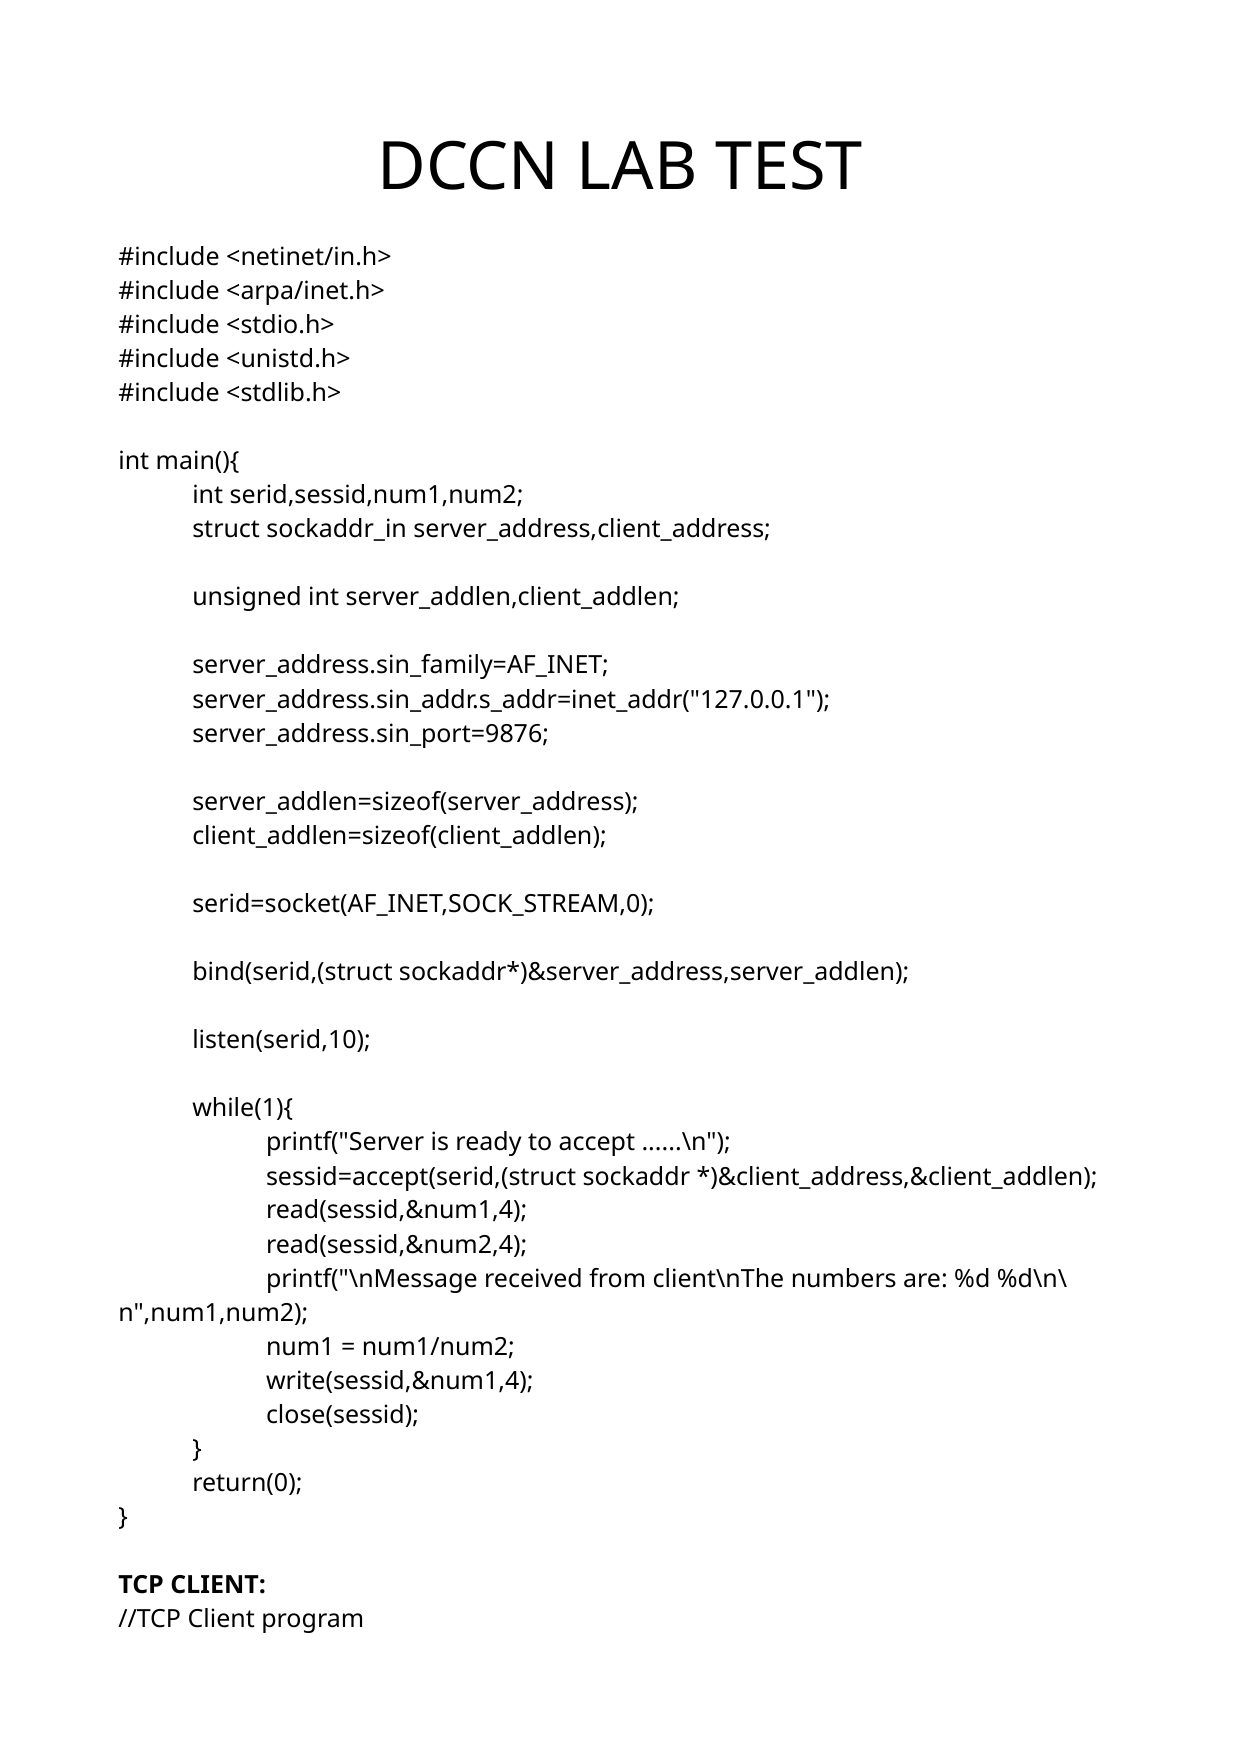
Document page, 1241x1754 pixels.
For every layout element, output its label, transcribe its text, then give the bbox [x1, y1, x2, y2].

text #include <arpa/inet.h> [118, 272, 1122, 307]
text read(sessid,&num1,4); [118, 1192, 1122, 1226]
text int main(){ [118, 443, 1122, 477]
text #include <netinet/in.h> [118, 238, 1122, 272]
text } [118, 1431, 1122, 1465]
text write(sessid,&num1,4); [118, 1362, 1122, 1397]
text server_addlen=sizeof(server_address); [118, 783, 1122, 817]
text TCP CLIENT: [118, 1567, 1122, 1601]
text struct sockaddr_in server_address,client_address; [118, 511, 1122, 545]
text #include <stdio.h> [118, 307, 1122, 341]
text close(sessid); [118, 1397, 1122, 1431]
text printf("Server is ready to accept ......\n"); [118, 1124, 1122, 1158]
text int serid,sessid,num1,num2; [118, 477, 1122, 511]
text //TCP Client program [118, 1601, 1122, 1635]
text serid=socket(AF_INET,SOCK_STREAM,0); [118, 886, 1122, 920]
text server_address.sin_port=9876; [118, 715, 1122, 749]
text num1 = num1/num2; [118, 1328, 1122, 1362]
text listen(serid,10); [118, 1022, 1122, 1056]
text #include <stdlib.h> [118, 375, 1122, 409]
text read(sessid,&num2,4); [118, 1226, 1122, 1260]
text unsigned int server_addlen,client_addlen; [118, 579, 1122, 613]
text while(1){ [118, 1090, 1122, 1124]
text return(0); [118, 1465, 1122, 1499]
text bind(serid,(struct sockaddr*)&server_address,server_addlen); [118, 954, 1122, 988]
text printf("\nMessage received from client\nThe numbers are: %d %d\n\n",num1,num2); [118, 1260, 1122, 1328]
text sessid=accept(serid,(struct sockaddr *)&client_address,&client_addlen); [118, 1158, 1122, 1192]
text server_address.sin_family=AF_INET; [118, 647, 1122, 681]
text server_address.sin_addr.s_addr=inet_addr("127.0.0.1"); [118, 681, 1122, 715]
text client_addlen=sizeof(client_addlen); [118, 817, 1122, 852]
text } [118, 1499, 1122, 1533]
text #include <unistd.h> [118, 341, 1122, 375]
